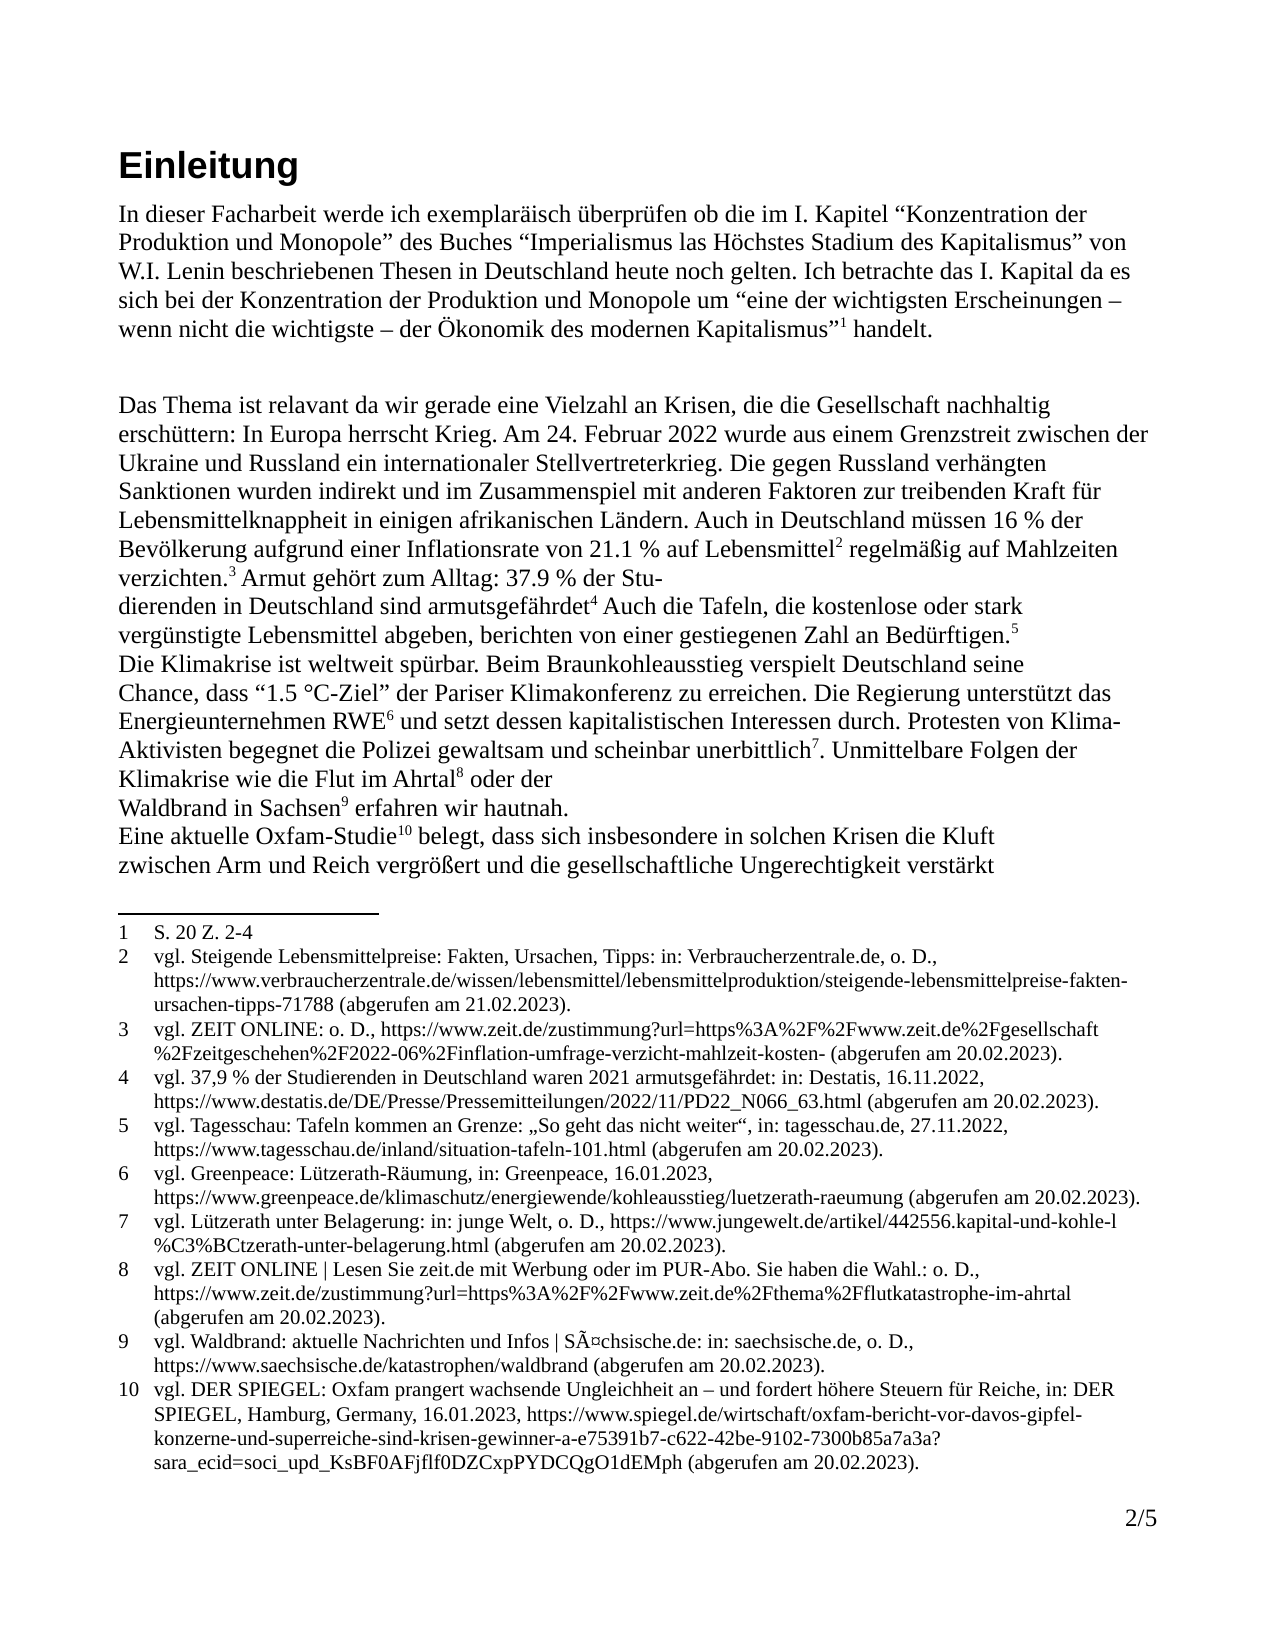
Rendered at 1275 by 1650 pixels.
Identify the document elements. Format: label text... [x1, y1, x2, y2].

text vgl. Greenpeace: Lützerath-Räumung, in: Greenpeace, 16.01.2023, https://www.greenpeace.de/klimaschutz/energiewende/kohleausstieg/luetzerath-raeumung (abgerufen am 20.02.2023). [118, 1161, 1157, 1209]
text vgl. ZEIT ONLINE: o. D., https://www.zeit.de/zustimmung?url=https%3A%2F%2Fwww.zeit.de%2Fgesellschaft%2Fzeitgeschehen%2F2022-06%2Finflation-umfrage-verzicht-mahlzeit-kosten- (abgerufen am 20.02.2023). [118, 1016, 1157, 1064]
text dierenden in Deutschland sind armutsgefährdet Auch die Tafeln, die kostenlose oder stark [118, 591, 1157, 620]
text vergünstigte Lebensmittel abgeben, berichten von einer gestiegenen Zahl an Bedürftigen. [118, 620, 1157, 649]
text zwischen Arm und Reich vergrößert und die gesellschaftliche Ungerechtigkeit verstärkt [118, 850, 1157, 879]
text vgl. 37,9 % der Studierenden in Deutschland waren 2021 armutsgefährdet: in: Destatis, 16.11.2022, https://www.destatis.de/DE/Presse/Pressemitteilungen/2022/11/PD22_N066_63.html (abgerufen am 20.02.2023). [118, 1064, 1157, 1113]
text vgl. Steigende Lebensmittelpreise: Fakten, Ursachen, Tipps: in: Verbraucherzentrale.de, o. D., https://www.verbraucherzentrale.de/wissen/lebensmittel/lebensmittelproduktion/steigende-lebensmittelpreise-fakten-ursachen-tipps-71788 (abgerufen am 21.02.2023). [118, 944, 1157, 1016]
text Waldbrand in Sachsen erfahren wir hautnah. [118, 793, 1157, 821]
text Chance, dass “1.5 °C-Ziel” der Pariser Klimakonferenz zu erreichen. Die Regierung unterstützt das Energieunternehmen RWE und setzt dessen kapitalistischen Interessen durch. Protesten von Klima-Aktivisten begegnet die Polizei gewaltsam und scheinbar unerbittlich. Unmittelbare Folgen der Klimakrise wie die Flut im Ahrtal oder der [118, 678, 1157, 793]
text In dieser Facharbeit werde ich exemplaräisch überprüfen ob die im I. Kapitel “Konzentration der Produktion und Monopole” des Buches “Imperialismus las Höchstes Stadium des Kapitalismus” von W.I. Lenin beschriebenen Thesen in Deutschland heute noch gelten. Ich betrachte das I. Kapital da es sich bei der Konzentration der Produktion und Monopole um “eine der wichtigsten Erscheinungen – wenn nicht die wichtigste – der Ökonomik des modernen Kapitalismus” handelt. [118, 199, 1157, 342]
text vgl. Lützerath unter Belagerung: in: junge Welt, o. D., https://www.jungewelt.de/artikel/442556.kapital-und-kohle-l%C3%BCtzerath-unter-belagerung.html (abgerufen am 20.02.2023). [118, 1209, 1157, 1257]
text vgl. Tagesschau: Tafeln kommen an Grenze: „So geht das nicht weiter“, in: tagesschau.de, 27.11.2022, https://www.tagesschau.de/inland/situation-tafeln-101.html (abgerufen am 20.02.2023). [118, 1113, 1157, 1161]
text Eine aktuelle Oxfam-Studie belegt, dass sich insbesondere in solchen Krisen die Kluft [118, 821, 1157, 850]
text vgl. Waldbrand: aktuelle Nachrichten und Infos | SÃ¤chsische.de: in: saechsische.de, o. D., https://www.saechsische.de/katastrophen/waldbrand (abgerufen am 20.02.2023). [118, 1329, 1157, 1377]
text Das Thema ist relavant da wir gerade eine Vielzahl an Krisen, die die Gesellschaft nachhaltig erschüttern: In Europa herrscht Krieg. Am 24. Februar 2022 wurde aus einem Grenzstreit zwischen der Ukraine und Russland ein internationaler Stellvertreterkrieg. Die gegen Russland verhängten Sanktionen wurden indirekt und im Zusammenspiel mit anderen Faktoren zur treibenden Kraft für Lebensmittelknappheit in einigen afrikanischen Ländern. Auch in Deutschland müssen 16 % der Bevölkerung aufgrund einer Inflationsrate von 21.1 % auf Lebensmittel regelmäßig auf Mahlzeiten verzichten. Armut gehört zum Alltag: 37.9 % der Stu- [118, 390, 1157, 591]
text vgl. DER SPIEGEL: Oxfam prangert wachsende Ungleichheit an – und fordert höhere Steuern für Reiche, in: DER SPIEGEL, Hamburg, Germany, 16.01.2023, https://www.spiegel.de/wirtschaft/oxfam-bericht-vor-davos-gipfel-konzerne-und-superreiche-sind-krisen-gewinner-a-e75391b7-c622-42be-9102-7300b85a7a3a?sara_ecid=soci_upd_KsBF0AFjflf0DZCxpPYDCQgO1dEMph (abgerufen am 20.02.2023). [118, 1377, 1157, 1474]
text S. 20 Z. 2-4 [118, 920, 1157, 944]
text vgl. ZEIT ONLINE | Lesen Sie zeit.de mit Werbung oder im PUR-Abo. Sie haben die Wahl.: o. D., https://www.zeit.de/zustimmung?url=https%3A%2F%2Fwww.zeit.de%2Fthema%2Fflutkatastrophe-im-ahrtal (abgerufen am 20.02.2023). [118, 1257, 1157, 1329]
text Die Klimakrise ist weltweit spürbar. Beim Braunkohleausstieg verspielt Deutschland seine [118, 649, 1157, 678]
subtitle Einleitung [118, 143, 1157, 186]
